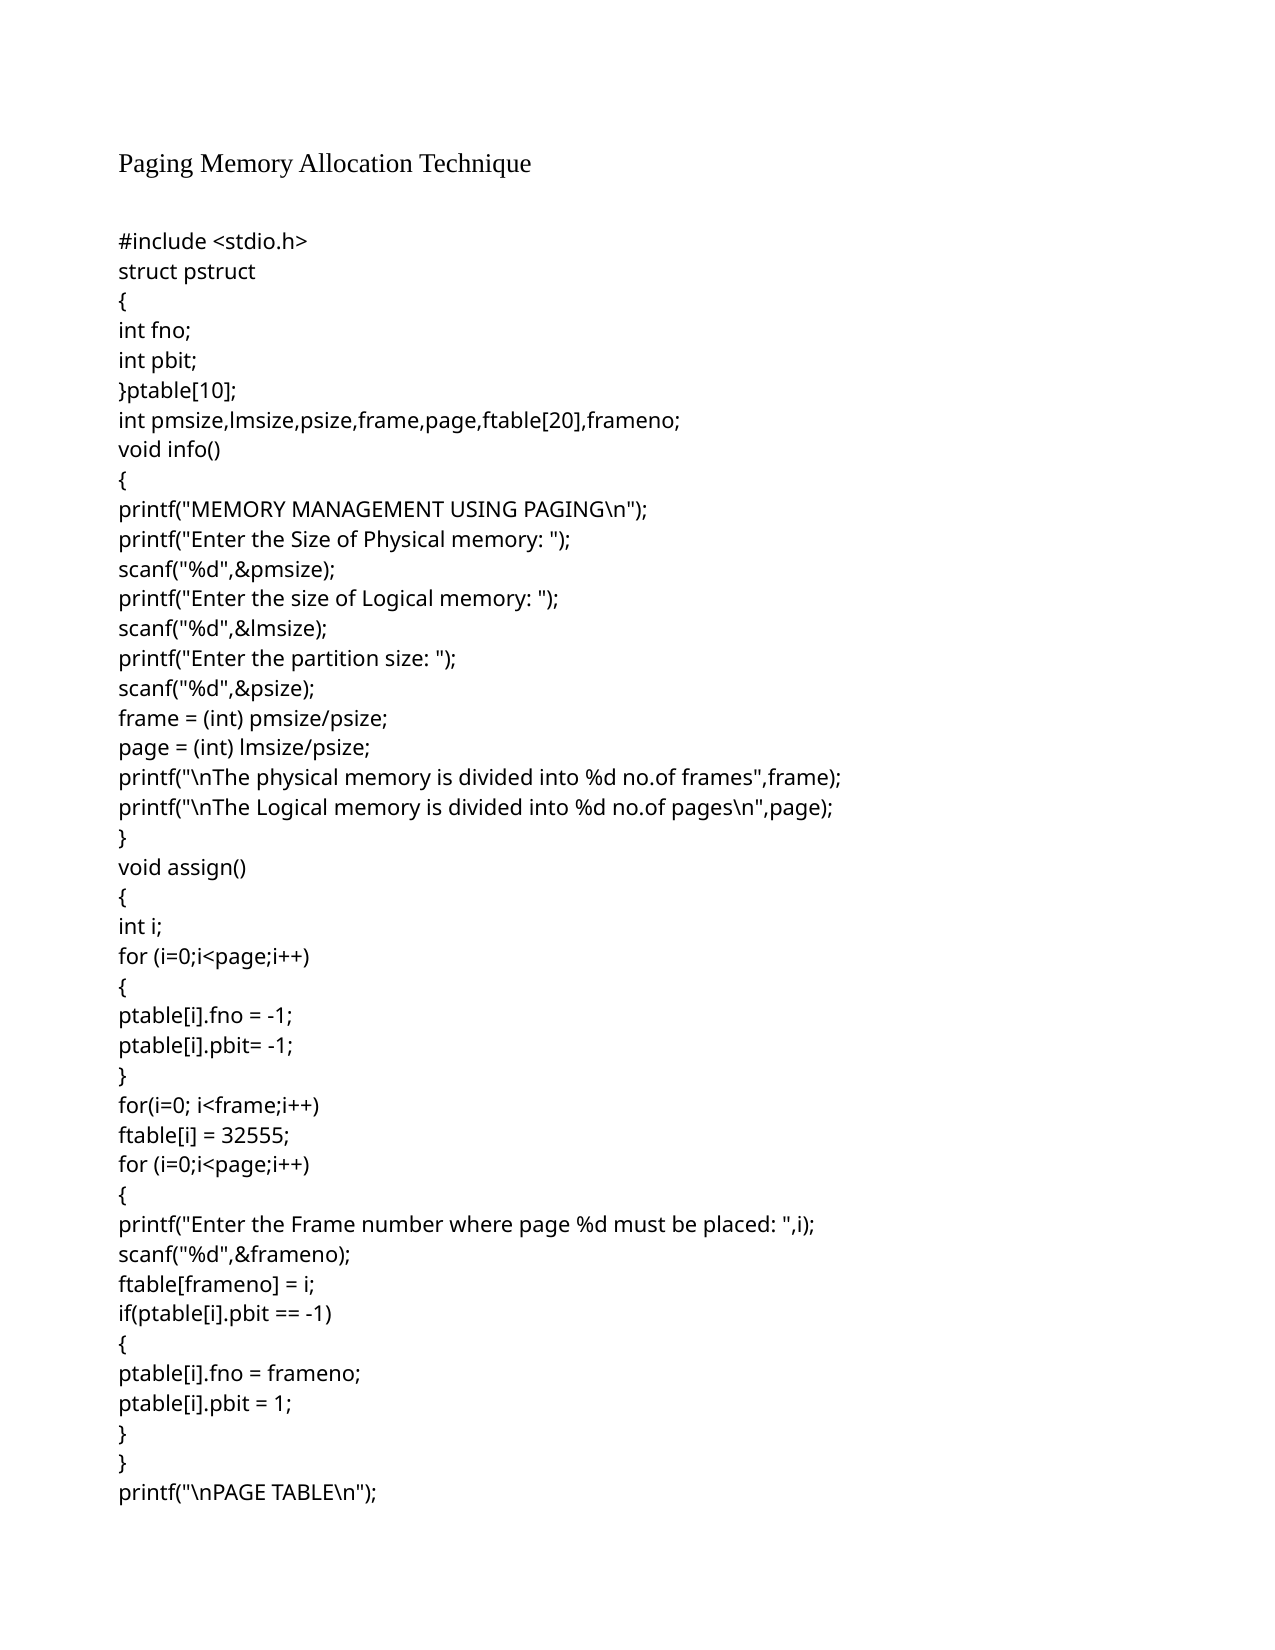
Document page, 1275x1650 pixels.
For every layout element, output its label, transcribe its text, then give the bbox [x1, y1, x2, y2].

text for (i=0;i<page;i++) [118, 941, 1157, 971]
text } [118, 1418, 1157, 1447]
text frame = (int) pmsize/psize; [118, 703, 1157, 732]
text int fno; [118, 315, 1157, 345]
text ftable[i] = 32555; [118, 1120, 1157, 1149]
text printf("\nPAGE TABLE\n"); [118, 1477, 1157, 1507]
text printf("MEMORY MANAGEMENT USING PAGING\n"); [118, 494, 1157, 524]
text int pbit; [118, 345, 1157, 375]
text scanf("%d",&psize); [118, 673, 1157, 703]
text } [118, 822, 1157, 852]
text int pmsize,lmsize,psize,frame,page,ftable[20],frameno; [118, 405, 1157, 434]
text scanf("%d",&pmsize); [118, 554, 1157, 583]
text page = (int) lmsize/psize; [118, 732, 1157, 762]
text { [118, 881, 1157, 911]
text printf("\nThe physical memory is divided into %d no.of frames",frame); [118, 762, 1157, 792]
text } [118, 1447, 1157, 1477]
text { [118, 464, 1157, 494]
text ptable[i].fno = -1; [118, 1001, 1157, 1030]
text void info() [118, 434, 1157, 464]
text ftable[frameno] = i; [118, 1269, 1157, 1298]
text printf("Enter the Frame number where page %d must be placed: ",i); [118, 1209, 1157, 1239]
text for(i=0; i<frame;i++) [118, 1090, 1157, 1120]
text scanf("%d",&lmsize); [118, 613, 1157, 643]
text ptable[i].pbit = 1; [118, 1388, 1157, 1418]
text printf("Enter the partition size: "); [118, 643, 1157, 673]
text { [118, 1328, 1157, 1358]
text printf("Enter the size of Logical memory: "); [118, 583, 1157, 613]
text printf("\nThe Logical memory is divided into %d no.of pages\n",page); [118, 792, 1157, 822]
text ptable[i].fno = frameno; [118, 1358, 1157, 1388]
text struct pstruct [118, 256, 1157, 286]
text if(ptable[i].pbit == -1) [118, 1298, 1157, 1328]
text for (i=0;i<page;i++) [118, 1149, 1157, 1179]
text scanf("%d",&frameno); [118, 1239, 1157, 1269]
text #include <stdio.h> [118, 226, 1157, 256]
text void assign() [118, 852, 1157, 881]
text }ptable[10]; [118, 375, 1157, 405]
text printf("Enter the Size of Physical memory: "); [118, 524, 1157, 554]
text { [118, 1179, 1157, 1209]
text { [118, 286, 1157, 315]
text ptable[i].pbit= -1; [118, 1030, 1157, 1060]
text int i; [118, 911, 1157, 941]
text Paging Memory Allocation Technique [118, 147, 1157, 178]
text { [118, 971, 1157, 1001]
text } [118, 1060, 1157, 1090]
